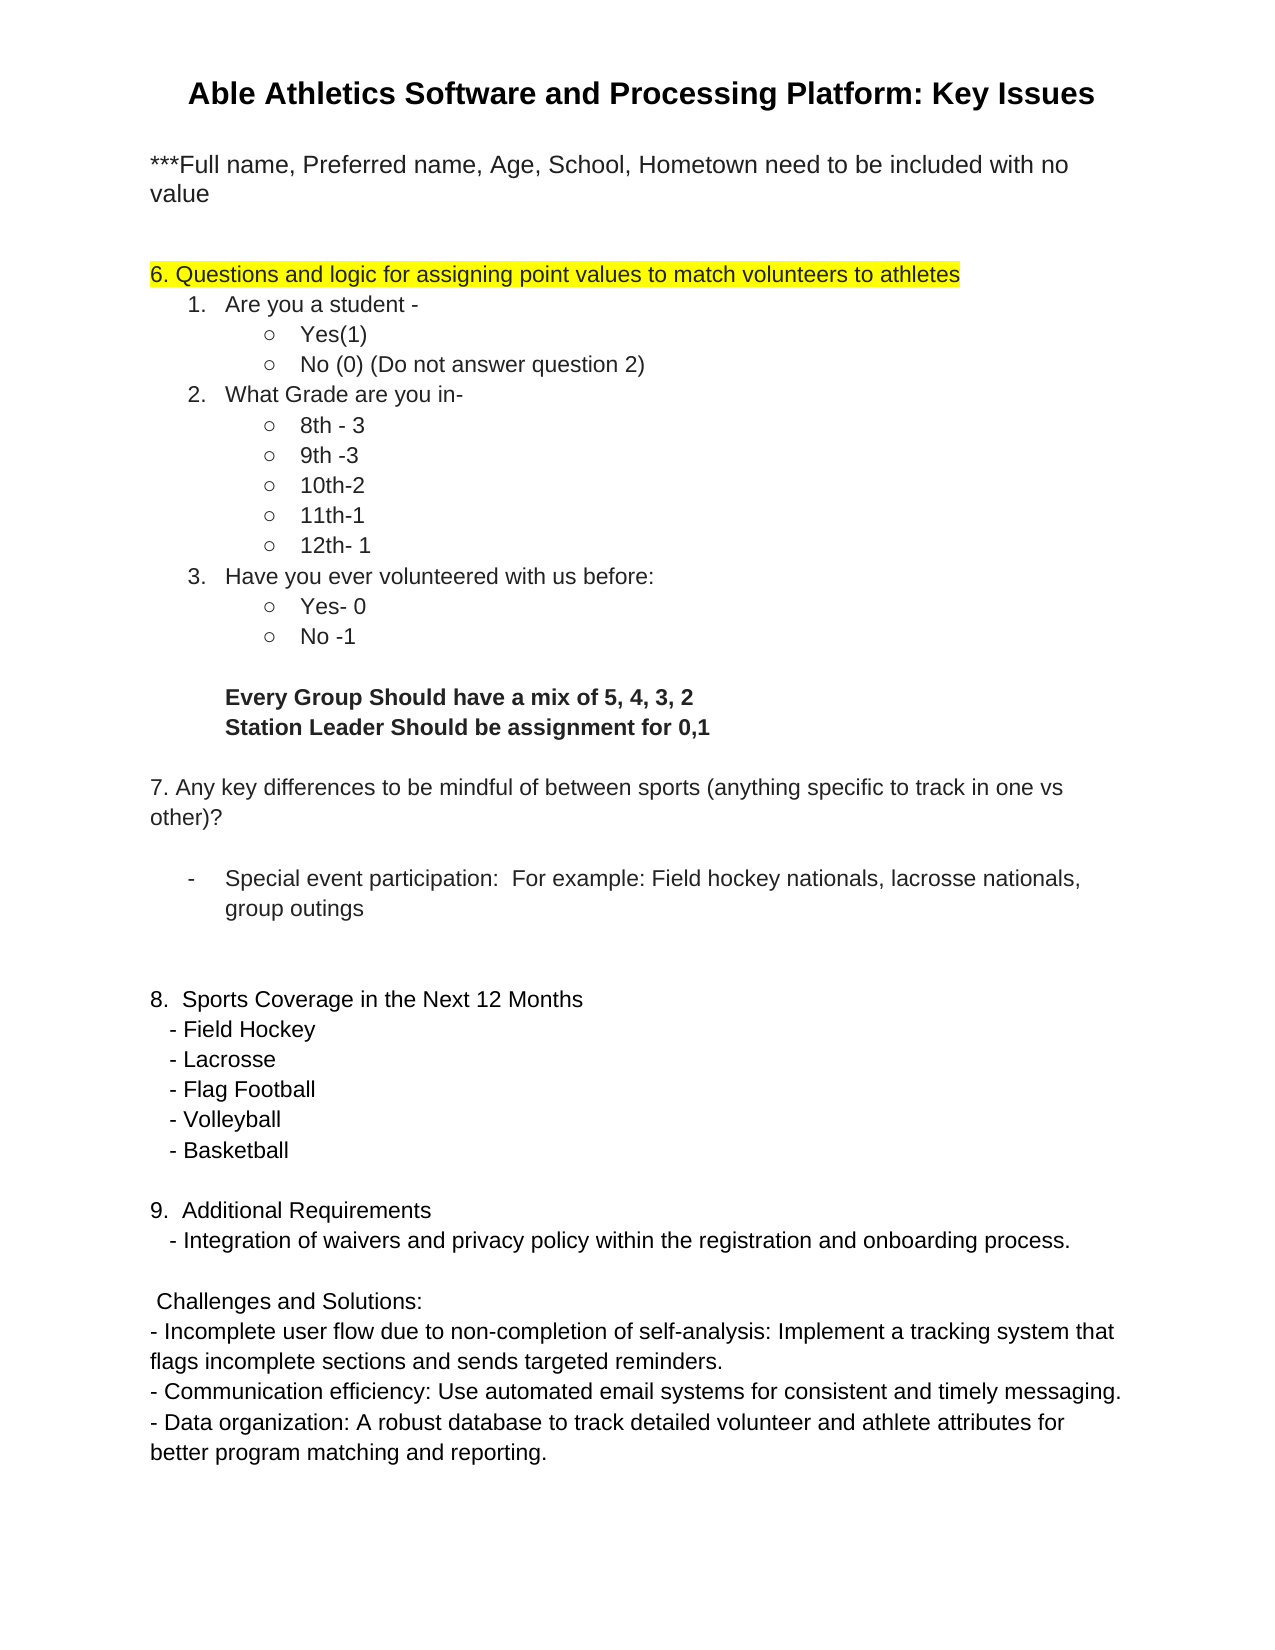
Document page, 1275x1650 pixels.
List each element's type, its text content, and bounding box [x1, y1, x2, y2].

text - Basketball [150, 1137, 1125, 1163]
text 6. Questions and logic for assigning point values to match volunteers to athletes [150, 261, 1125, 287]
list No (0) (Do not answer question 2) [262, 351, 1125, 378]
text - Field Hockey [150, 1016, 1125, 1042]
text - Flag Football [150, 1076, 1125, 1103]
list What Grade are you in- [187, 381, 1125, 408]
text Challenges and Solutions: [150, 1288, 1125, 1314]
list No -1 [262, 623, 1125, 649]
list Have you ever volunteered with us before: [187, 563, 1125, 589]
list Are you a student - [187, 291, 1125, 317]
list Yes- 0 [262, 593, 1125, 619]
text 9. Additional Requirements [150, 1197, 1125, 1223]
text 7. Any key differences to be mindful of between sports (anything specific to track in one vs other)? [150, 774, 1125, 831]
text - Integration of waivers and privacy policy within the registration and onboarding process. [150, 1227, 1125, 1254]
list 12th- 1 [262, 532, 1125, 559]
text - Volleyball [150, 1106, 1125, 1133]
list 8th - 3 [262, 412, 1125, 438]
text - Data organization: A robust database to track detailed volunteer and athlete attributes for better program matching and reporting. [150, 1408, 1125, 1465]
text Every Group Should have a mix of 5, 4, 3, 2 [225, 683, 1125, 710]
text - Lacrosse [150, 1046, 1125, 1072]
text - Incomplete user flow due to non-completion of self-analysis: Implement a tracking system that flags incomplete sections and sends targeted reminders. [150, 1318, 1125, 1374]
list 11th-1 [262, 502, 1125, 529]
list Special event participation: For example: Field hockey nationals, lacrosse nationals, group outings [187, 865, 1125, 921]
list 10th-2 [262, 472, 1125, 498]
text 8. Sports Coverage in the Next 12 Months [150, 986, 1125, 1012]
list Yes(1) [262, 321, 1125, 347]
text ***Full name, Preferred name, Age, School, Hometown need to be included with no value [150, 150, 1125, 207]
list 9th -3 [262, 442, 1125, 468]
text - Communication efficiency: Use automated email systems for consistent and timely messaging. [150, 1378, 1125, 1405]
text Station Leader Should be assignment for 0,1 [225, 714, 1125, 740]
